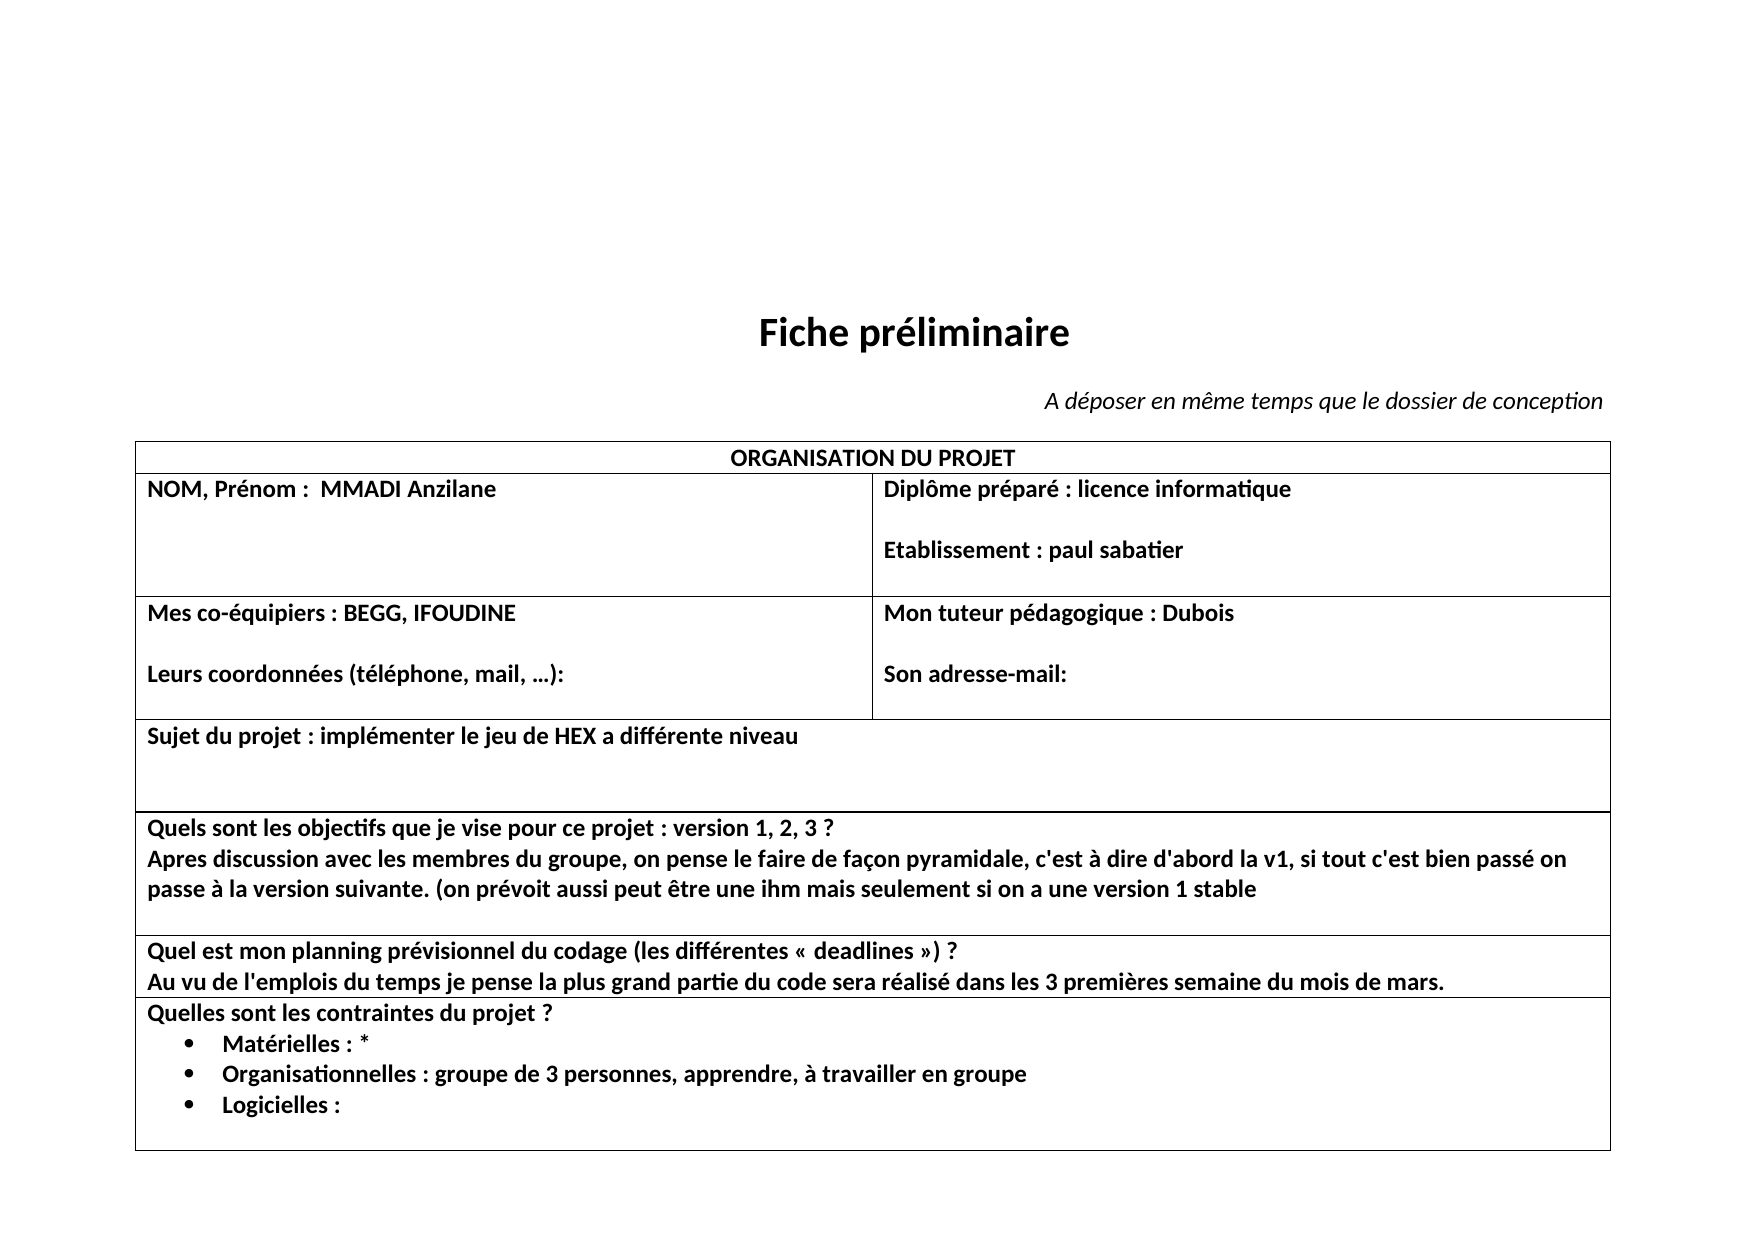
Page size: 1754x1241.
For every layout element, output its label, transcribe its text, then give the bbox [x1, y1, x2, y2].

table_cell Diplôme préparé : licence informatique Etablissement : paul sabatier [873, 474, 1610, 596]
table_cell NOM, Prénom : MMADI Anzilane [136, 474, 872, 596]
list A déposer en même temps que le dossier de conception [223, 385, 1606, 416]
table_cell Quels sont les objectifs que je vise pour ce projet : version 1, 2, 3 ? Apres discussion avec les membres du groupe, on pense le faire de façon pyramidale, c'est à dire d'abord la v1, si tout c'est bien passé on passe à la version suivante. (on prévoit aussi peut être une ihm mais seulement si on a une version 1 stable [136, 813, 1610, 934]
table_cell Mon tuteur pédagogique : Dubois Son adresse-mail: [873, 597, 1610, 719]
table_header ORGANISATION DU PROJET [136, 442, 1610, 472]
table_cell Mes co-équipiers : BEGG, IFOUDINE Leurs coordonnées (téléphone, mail, …): [136, 597, 872, 719]
list Fiche préliminaire [223, 306, 1606, 357]
table_cell Sujet du projet : implémenter le jeu de HEX a différente niveau [136, 720, 1610, 811]
table_cell Quelles sont les contraintes du projet ? Matérielles : * Organisationnelles : groupe de 3 personnes, apprendre, à travailler en groupe Logicielles : [136, 998, 1610, 1150]
table_cell Quel est mon planning prévisionnel du codage (les différentes « deadlines ») ? Au vu de l'emplois du temps je pense la plus grand partie du code sera réalisé dans les 3 premières semaine du mois de mars. [136, 936, 1610, 997]
